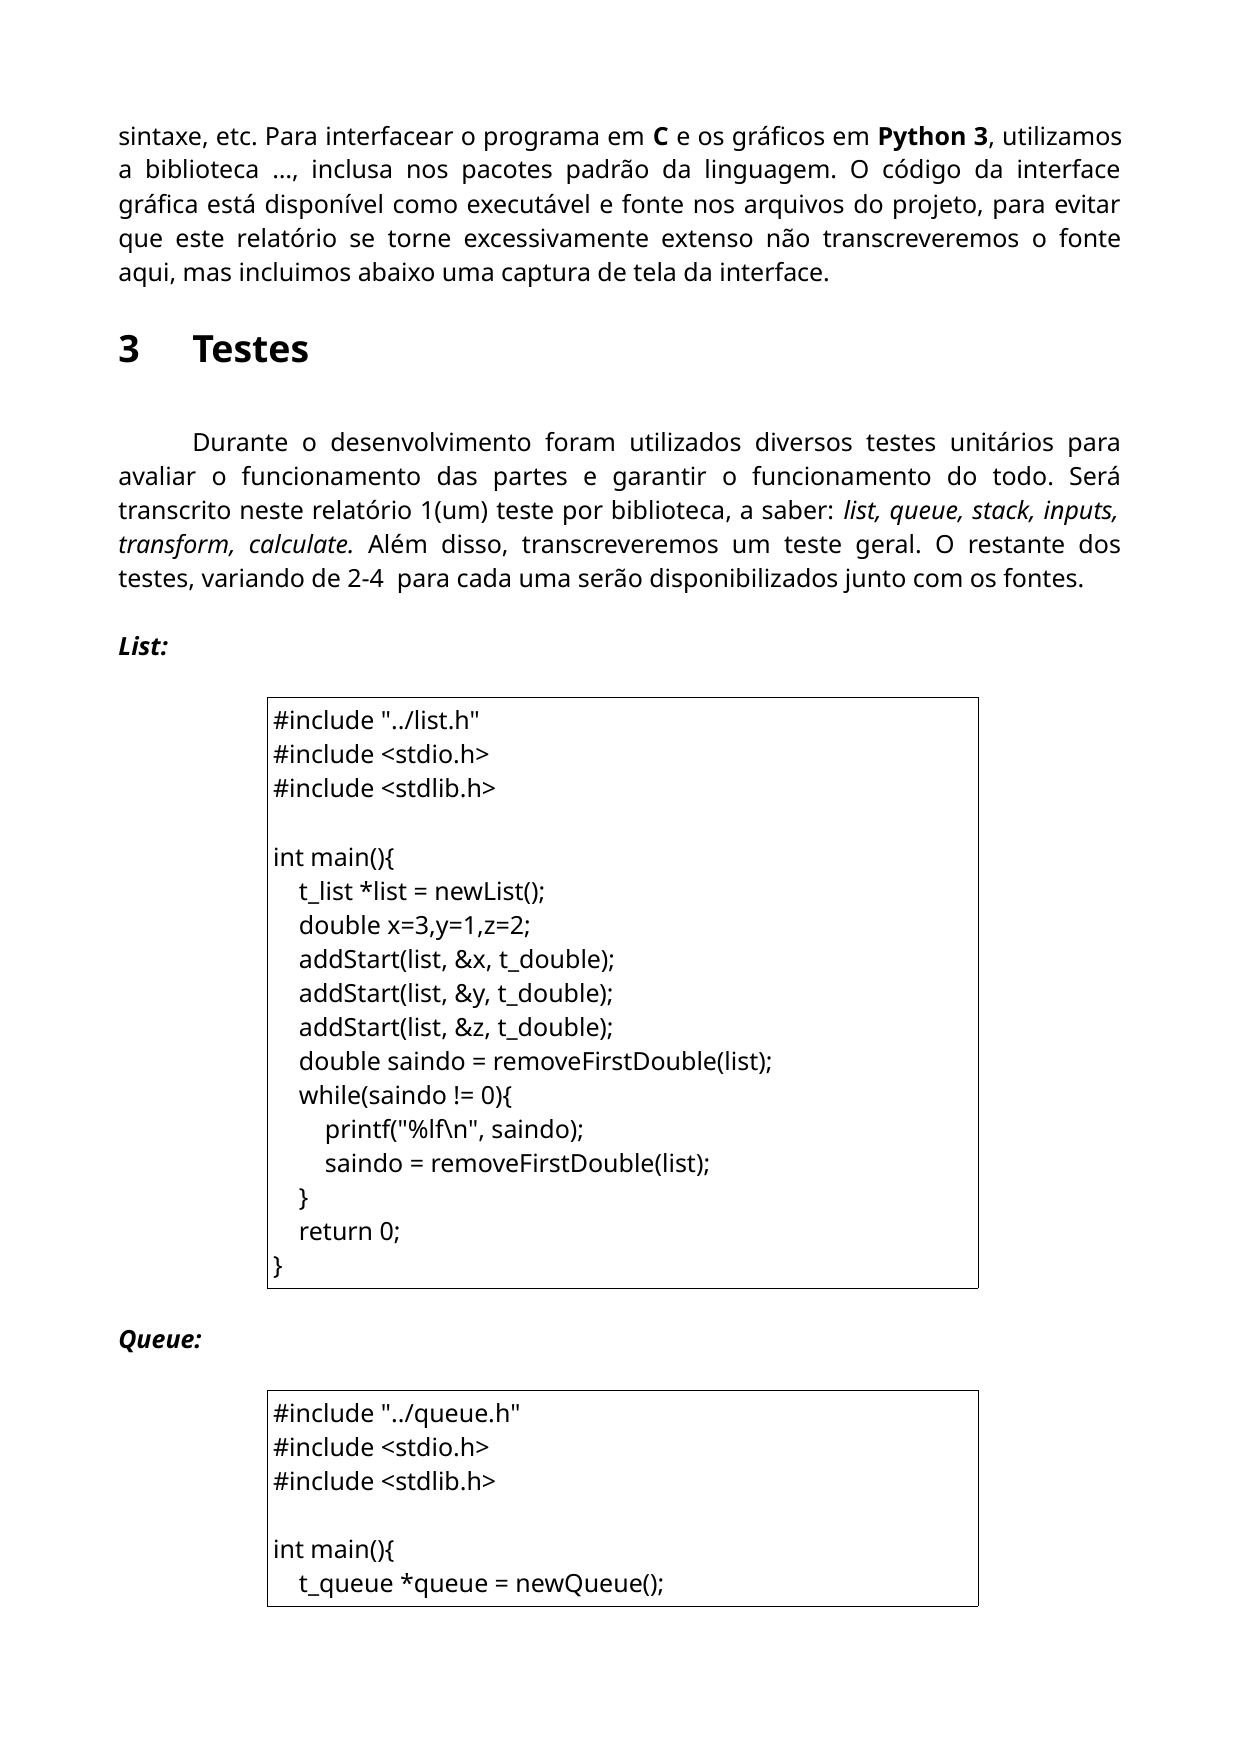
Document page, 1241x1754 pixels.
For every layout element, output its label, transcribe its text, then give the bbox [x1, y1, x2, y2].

text sintaxe, etc. Para interfacear o programa em C e os gráficos em Python 3, utilizamos a biblioteca …, inclusa nos pacotes padrão da linguagem. O código da interface gráfica está disponível como executável e fonte nos arquivos do projeto, para evitar que este relatório se torne excessivamente extenso não transcreveremos o fonte aqui, mas incluimos abaixo uma captura de tela da interface. [118, 118, 1122, 288]
text Queue: [118, 1322, 1122, 1356]
text List: [118, 629, 1122, 663]
table_header #include "../list.h" #include <stdio.h> #include <stdlib.h> int main(){ t_list *list = newList(); double x=3,y=1,z=2; addStart(list, &x, t_double); addStart(list, &y, t_double); addStart(list, &z, t_double); double saindo = removeFirstDouble(list); while(saindo != 0){ printf("%lf\n", saindo); saindo = removeFirstDouble(list); } return 0; } [268, 698, 978, 1288]
table_header #include "../queue.h" #include <stdio.h> #include <stdlib.h> int main(){ t_queue *queue = newQueue(); [268, 1391, 978, 1606]
text 3 Testes [118, 322, 1122, 373]
text Durante o desenvolvimento foram utilizados diversos testes unitários para avaliar o funcionamento das partes e garantir o funcionamento do todo. Será transcrito neste relatório 1(um) teste por biblioteca, a saber: list, queue, stack, inputs, transform, calculate. Além disso, transcreveremos um teste geral. O restante dos testes, variando de 2-4 para cada uma serão disponibilizados junto com os fontes. [118, 424, 1122, 595]
